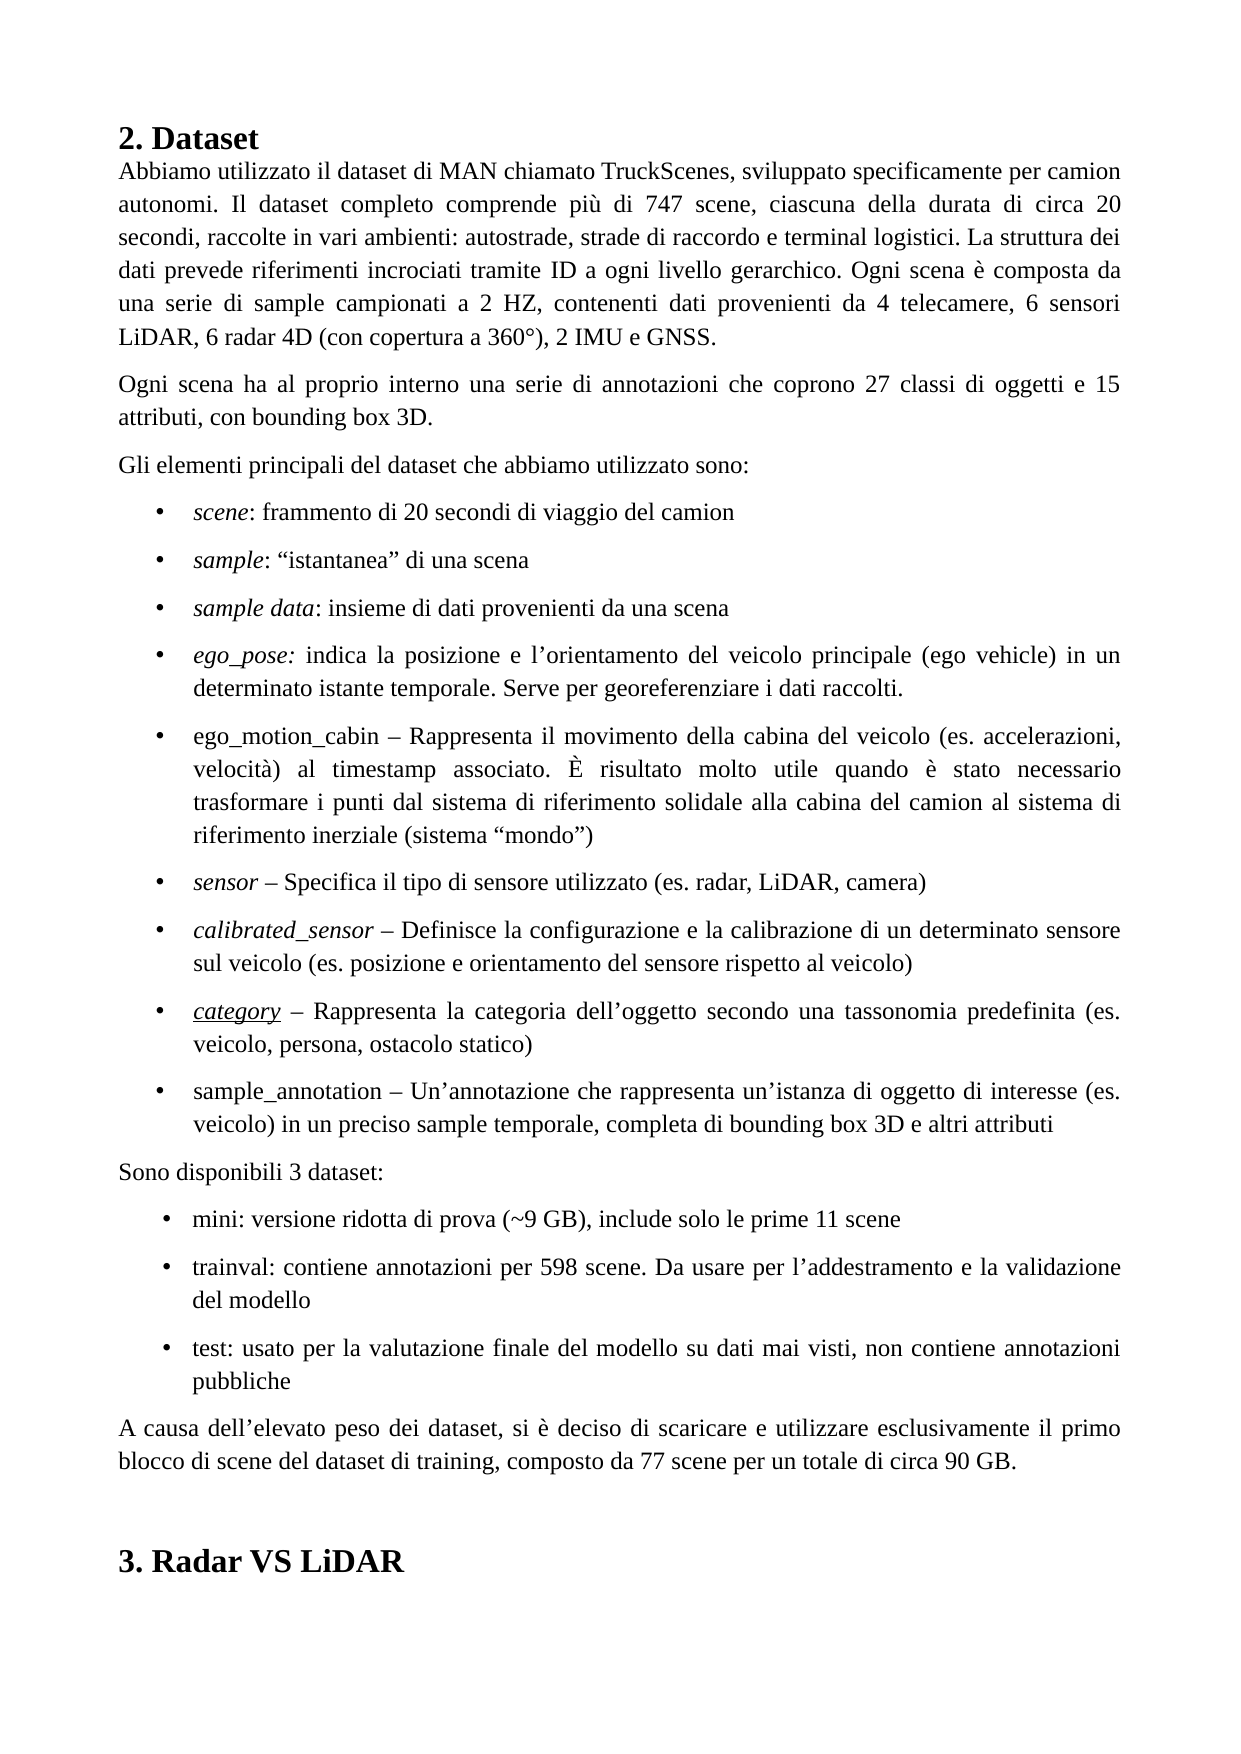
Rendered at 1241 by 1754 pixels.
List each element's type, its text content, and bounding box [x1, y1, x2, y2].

text Abbiamo utilizzato il dataset di MAN chiamato TruckScenes, sviluppato specificamente per camion autonomi. Il dataset completo comprende più di 747 scene, ciascuna della durata di circa 20 secondi, raccolte in vari ambienti: autostrade, strade di raccordo e terminal logistici. La struttura dei dati prevede riferimenti incrociati tramite ID a ogni livello gerarchico. Ogni scena è composta da una serie di sample campionati a 2 HZ, contenenti dati provenienti da 4 telecamere, 6 sensori LiDAR, 6 radar 4D (con copertura a 360°), 2 IMU e GNSS. [118, 156, 1122, 350]
text Gli elementi principali del dataset che abbiamo utilizzato sono: [118, 450, 1122, 478]
list mini: versione ridotta di prova (~9 GB), include solo le prime 11 scene [162, 1204, 1122, 1233]
text Sono disponibili 3 dataset: [118, 1157, 1122, 1186]
list sample data: insieme di dati provenienti da una scena [156, 593, 1122, 621]
text 2. Dataset [118, 118, 1122, 156]
list scene: frammento di 20 secondi di viaggio del camion [156, 497, 1122, 526]
list sensor – Specifica il tipo di sensore utilizzato (es. radar, LiDAR, camera) [156, 867, 1122, 896]
text A causa dell’elevato peso dei dataset, si è deciso di scaricare e utilizzare esclusivamente il primo blocco di scene del dataset di training, composto da 77 scene per un totale di circa 90 GB. [118, 1413, 1122, 1475]
text 3. Radar VS LiDAR [118, 1542, 1122, 1580]
list ego_pose: indica la posizione e l’orientamento del veicolo principale (ego vehicle) in un determinato istante temporale. Serve per georeferenziare i dati raccolti. [156, 640, 1122, 702]
text Ogni scena ha al proprio interno una serie di annotazioni che coprono 27 classi di oggetti e 15 attributi, con bounding box 3D. [118, 369, 1122, 431]
list ego_motion_cabin – Rappresenta il movimento della cabina del veicolo (es. accelerazioni, velocità) al timestamp associato. È risultato molto utile quando è stato necessario trasformare i punti dal sistema di riferimento solidale alla cabina del camion al sistema di riferimento inerziale (sistema “mondo”) [156, 721, 1122, 849]
list sample: “istantanea” di una scena [156, 545, 1122, 574]
list calibrated_sensor – Definisce la configurazione e la calibrazione di un determinato sensore sul veicolo (es. posizione e orientamento del sensore rispetto al veicolo) [156, 915, 1122, 977]
list trainval: contiene annotazioni per 598 scene. Da usare per l’addestramento e la validazione del modello [162, 1252, 1122, 1314]
list test: usato per la valutazione finale del modello su dati mai visti, non contiene annotazioni pubbliche [162, 1333, 1122, 1394]
list category – Rappresenta la categoria dell’oggetto secondo una tassonomia predefinita (es. veicolo, persona, ostacolo statico) [156, 996, 1122, 1057]
list sample_annotation – Un’annotazione che rappresenta un’istanza di oggetto di interesse (es. veicolo) in un preciso sample temporale, completa di bounding box 3D e altri attributi [156, 1076, 1122, 1138]
